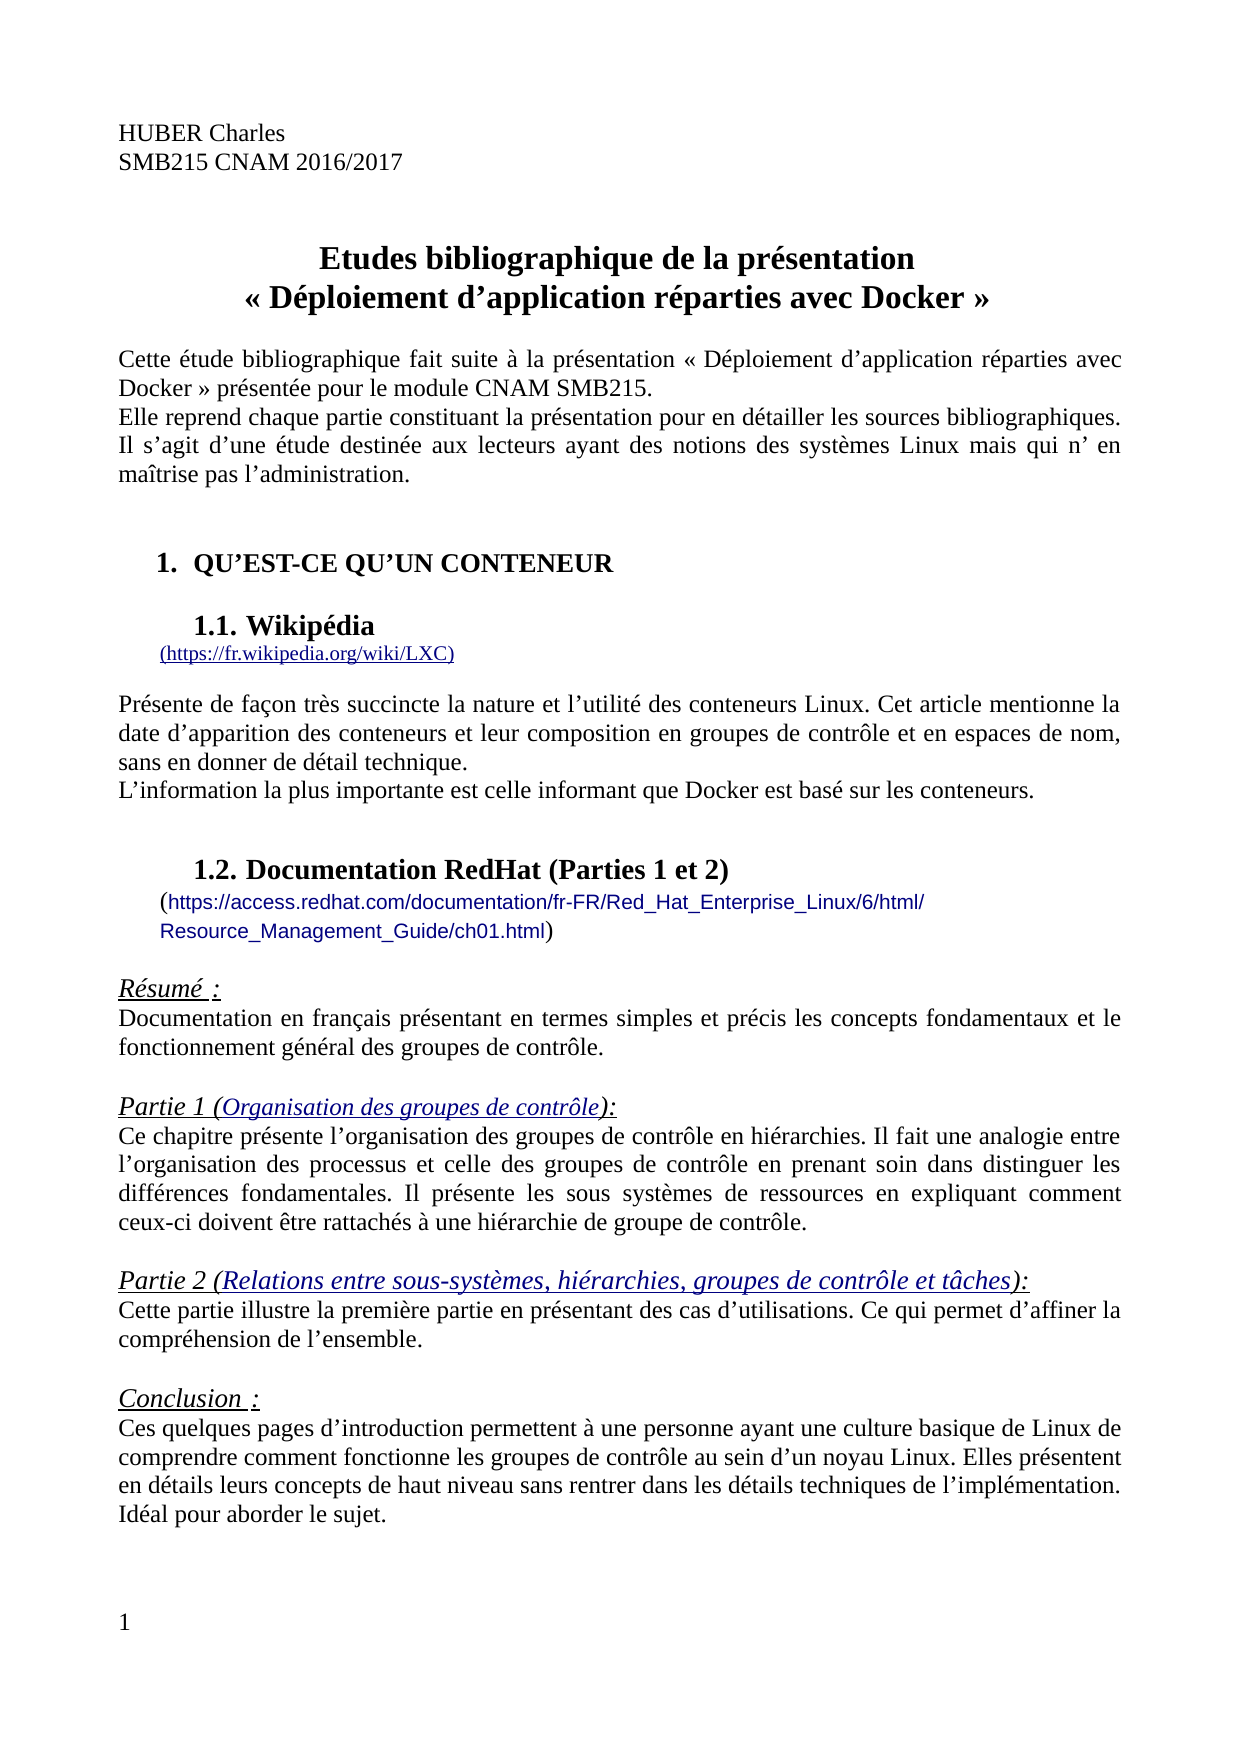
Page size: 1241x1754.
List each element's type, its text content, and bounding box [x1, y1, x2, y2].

text Ces quelques pages d’introduction permettent à une personne ayant une culture basique de Linux de comprendre comment fonctionne les groupes de contrôle au sein d’un noyau Linux. Elles présentent en détails leurs concepts de haut niveau sans rentrer dans les détails techniques de l’implémentation. Idéal pour aborder le sujet. [118, 1413, 1122, 1528]
text Documentation en français présentant en termes simples et précis les concepts fondamentaux et le fonctionnement général des groupes de contrôle. [118, 1003, 1122, 1061]
text Résumé : [118, 972, 1122, 1003]
list Wikipédia [193, 608, 1122, 641]
text Conclusion : [118, 1382, 1122, 1413]
text Etudes bibliographique de la présentation [118, 239, 1122, 277]
list (https://access.redhat.com/documentation/fr-FR/Red_Hat_Enterprise_Linux/6/html/Resource_Management_Guide/ch01.html) [159, 886, 1122, 943]
text Elle reprend chaque partie constituant la présentation pour en détailler les sources bibliographiques. Il s’agit d’une étude destinée aux lecteurs ayant des notions des systèmes Linux mais qui n’ en maîtrise pas l’administration. [118, 402, 1122, 488]
text L’information la plus importante est celle informant que Docker est basé sur les conteneurs. [118, 776, 1122, 804]
text Cette étude bibliographique fait suite à la présentation « Déploiement d’application réparties avec Docker » présentée pour le module CNAM SMB215. [118, 344, 1122, 402]
list QU’EST-CE QU’UN CONTENEUR [156, 545, 1122, 579]
text Ce chapitre présente l’organisation des groupes de contrôle en hiérarchies. Il fait une analogie entre l’organisation des processus et celle des groupes de contrôle en prenant soin dans distinguer les différences fondamentales. Il présente les sous systèmes de ressources en expliquant comment ceux-ci doivent être rattachés à une hiérarchie de groupe de contrôle. [118, 1121, 1122, 1236]
text Cette partie illustre la première partie en présentant des cas d’utilisations. Ce qui permet d’affiner la compréhension de l’ensemble. [118, 1296, 1122, 1353]
text « Déploiement d’application réparties avec Docker » [118, 277, 1122, 315]
text Présente de façon très succincte la nature et l’utilité des conteneurs Linux. Cet article mentionne la date d’apparition des conteneurs et leur composition en groupes de contrôle et en espaces de nom, sans en donner de détail technique. [118, 689, 1122, 776]
list Documentation RedHat (Parties 1 et 2) [193, 852, 1122, 886]
list (https://fr.wikipedia.org/wiki/LXC) [159, 641, 1122, 665]
text Partie 2 (Relations entre sous-systèmes, hiérarchies, groupes de contrôle et tâches): [118, 1264, 1122, 1296]
text Partie 1 (Organisation des groupes de contrôle): [118, 1089, 1122, 1121]
